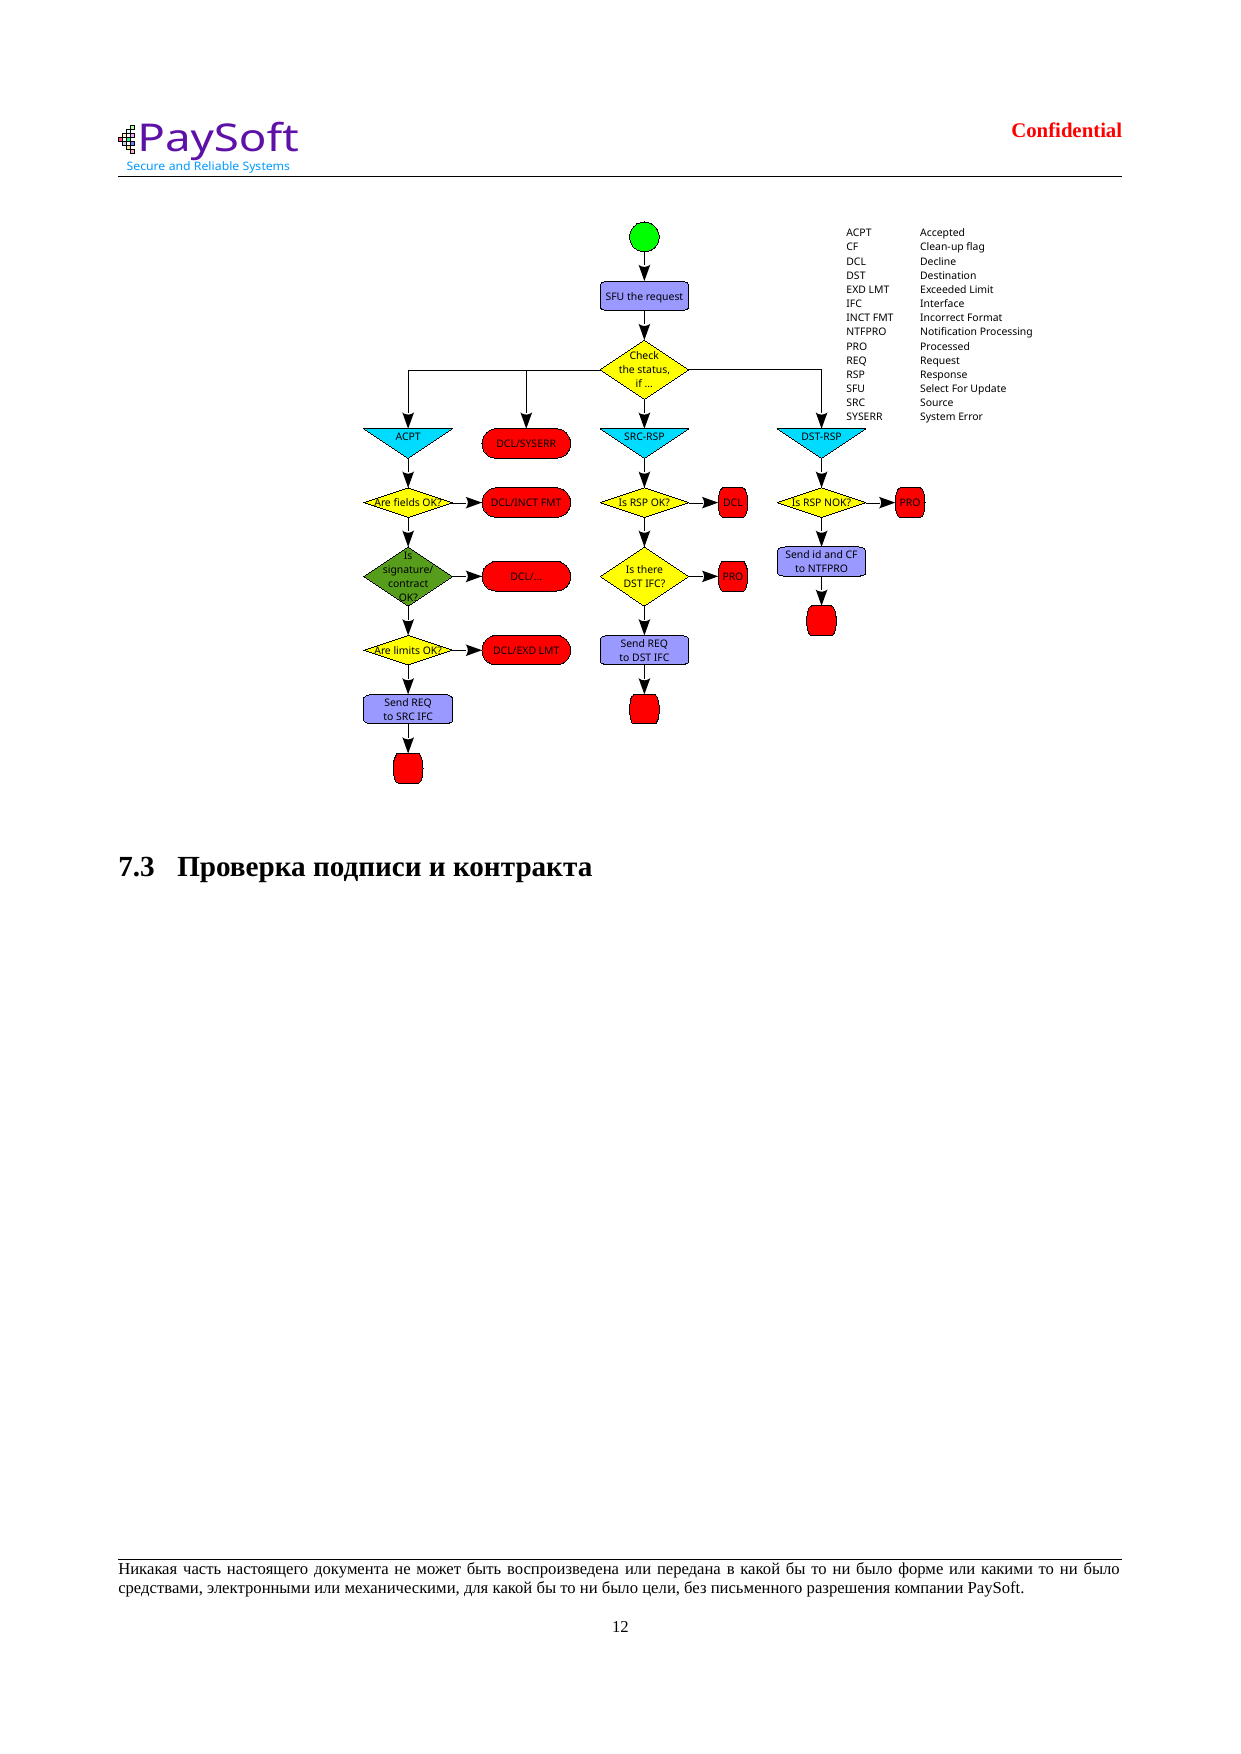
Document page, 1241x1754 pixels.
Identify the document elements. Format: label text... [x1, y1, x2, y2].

subtitle Проверка подписи и контракта [118, 849, 1122, 883]
